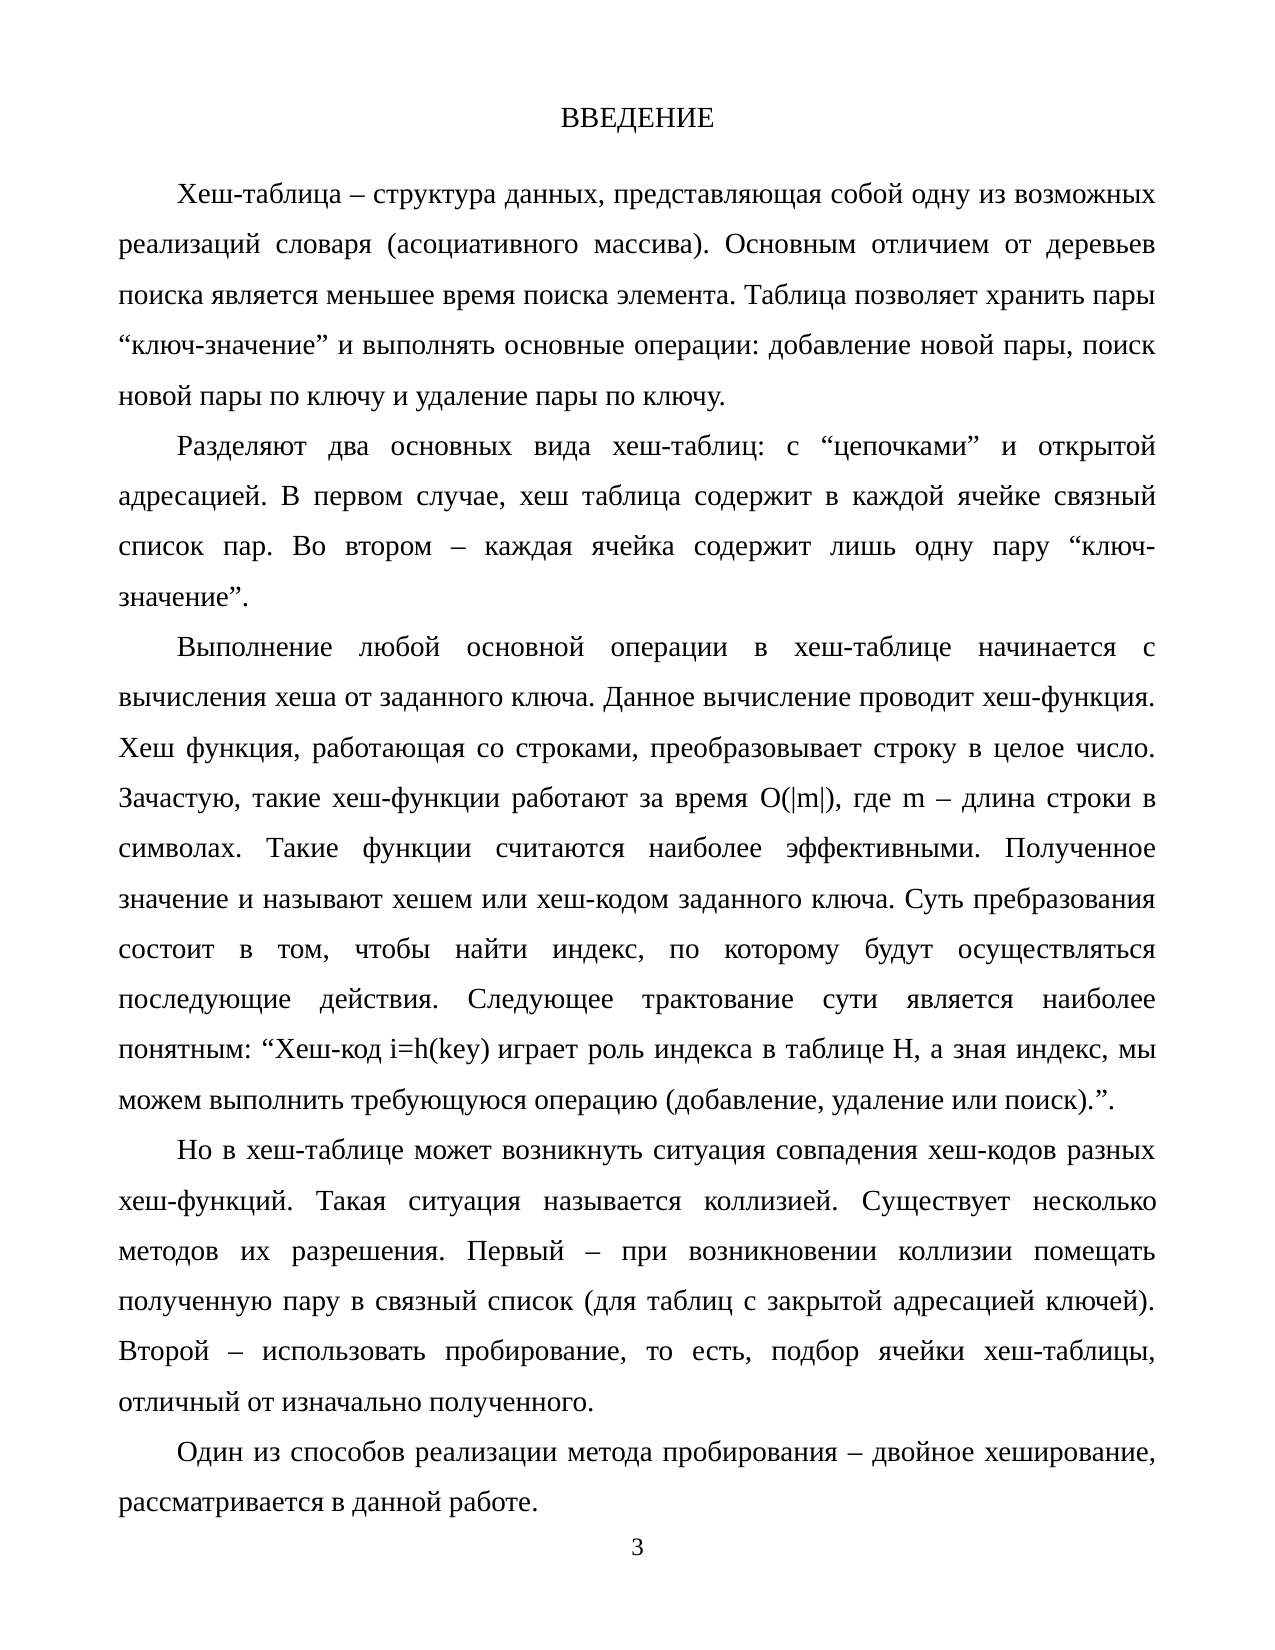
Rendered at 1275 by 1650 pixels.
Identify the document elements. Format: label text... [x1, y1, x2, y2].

text Разделяют два основных вида хеш-таблиц: с “цепочками” и открытой адресацией. В первом случае, хеш таблица содержит в каждой ячейке связный список пар. Во втором – каждая ячейка содержит лишь одну пару “ключ-значение”. [118, 428, 1157, 612]
text Но в хеш-таблице может возникнуть ситуация совпадения хеш-кодов разных хеш-функций. Такая ситуация называется коллизией. Cуществует несколько методов их разрешения. Первый – при возникновении коллизии помещать полученную пару в связный список (для таблиц с закрытой адресацией ключей). Второй – использовать пробирование, то есть, подбор ячейки хеш-таблицы, отличный от изначально полученного. [118, 1132, 1157, 1417]
text Выполнение любой основной операции в хеш-таблице начинается с вычисления хеша от заданного ключа. Данное вычисление проводит хеш-функция. Хеш функция, работающая со строками, преобразовывает строку в целое число. Зачастую, такие хеш-функции работают за время O(|m|), где m – длина строки в символах. Такие функции считаются наиболее эффективными. Полученное значение и называют хешем или хеш-кодом заданного ключа. Суть пребразования состоит в том, чтобы найти индекс, по которому будут осуществляться последующие действия. Следующее трактование сути является наиболее понятным: “Хеш-код i=h(key) играет роль индекса в таблице H, а зная индекс, мы можем выполнить требующуюся операцию (добавление, удаление или поиск).”. [118, 629, 1157, 1116]
text ВВЕДЕНИЕ [118, 101, 1157, 134]
text Хеш-таблица – структура данных, представляющая собой одну из возможных реализаций словаря (асоциативного массива). Основным отличием от деревьев поиска является меньшее время поиска элемента. Таблица позволяет хранить пары “ключ-значение” и выполнять основные операции: добавление новой пары, поиск новой пары по ключу и удаление пары по ключу. [118, 176, 1157, 411]
text Один из способов реализации метода пробирования – двойное хеширование, рассматривается в данной работе. [118, 1434, 1157, 1518]
